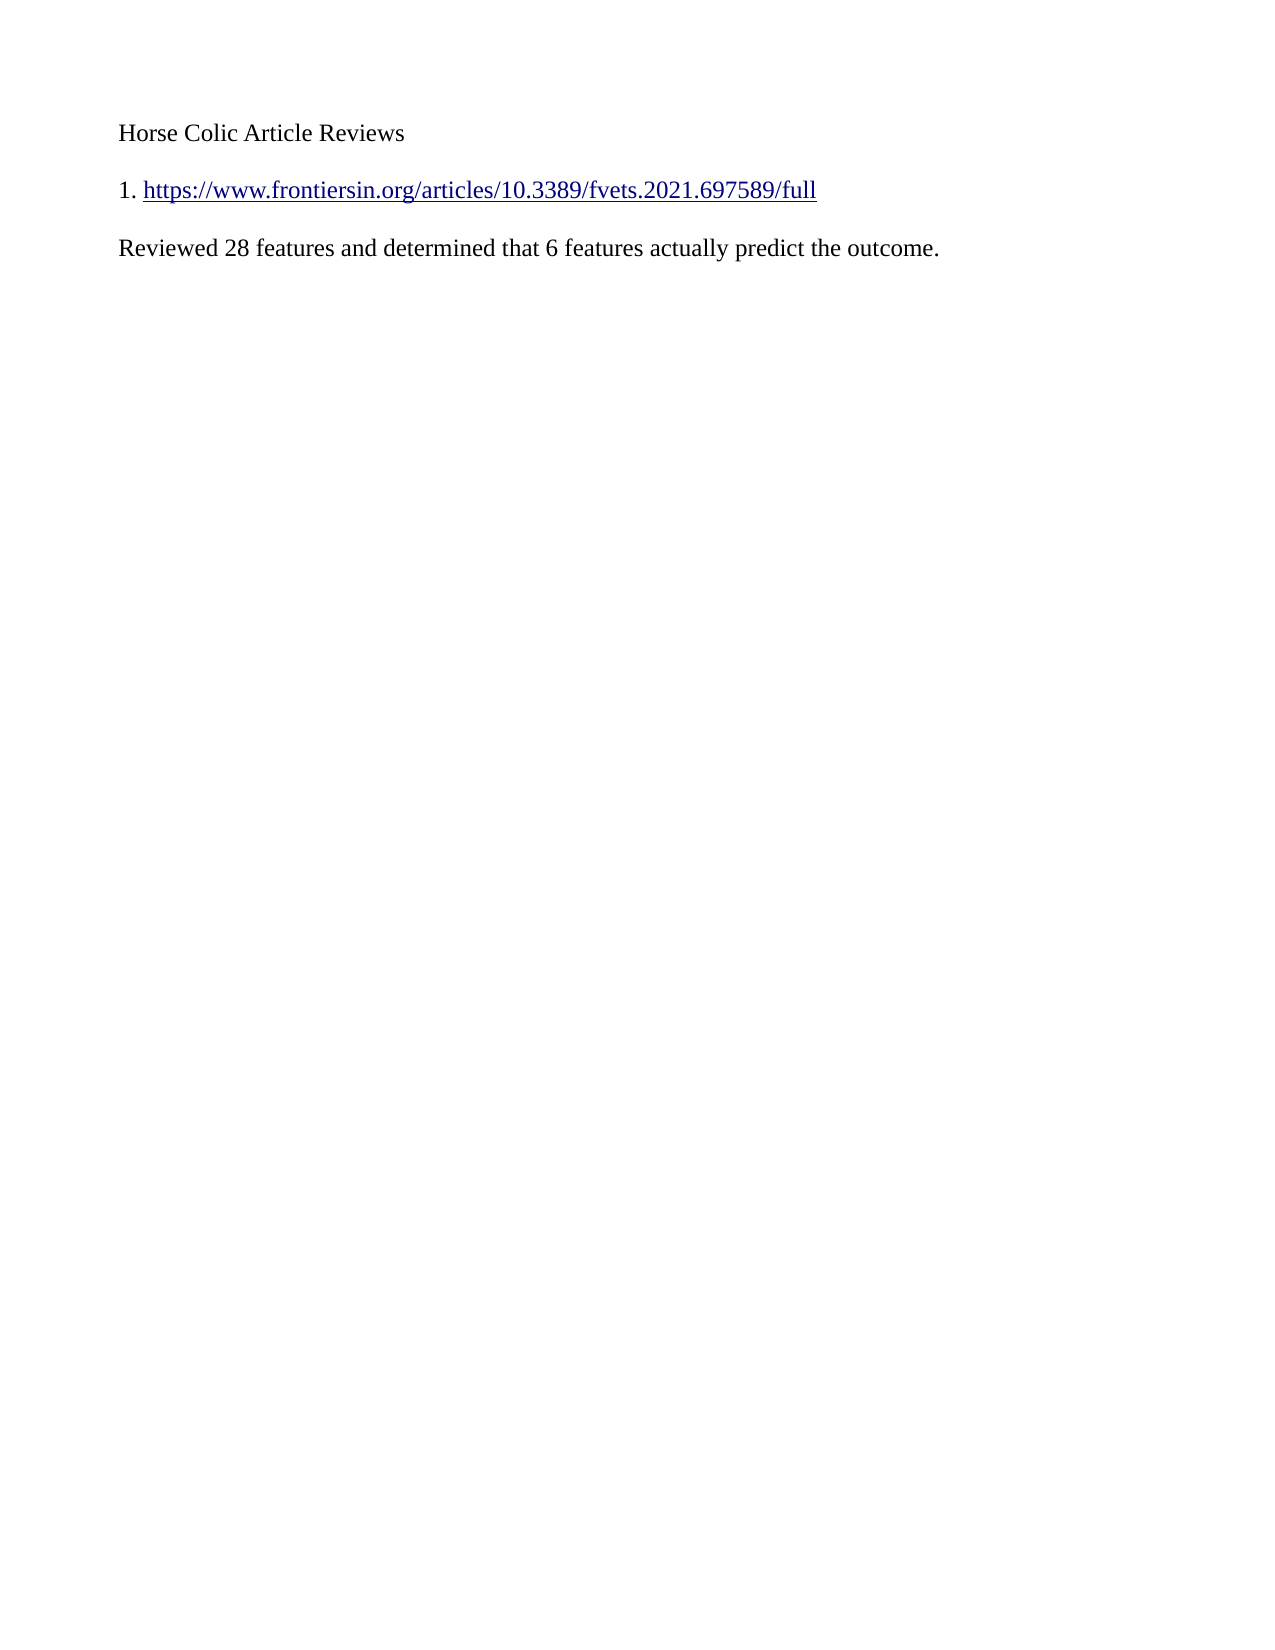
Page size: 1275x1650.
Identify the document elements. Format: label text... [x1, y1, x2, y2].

text Horse Colic Article Reviews [118, 118, 1157, 147]
text Reviewed 28 features and determined that 6 features actually predict the outcome. [118, 233, 1157, 262]
text 1. https://www.frontiersin.org/articles/10.3389/fvets.2021.697589/full [118, 176, 1157, 204]
